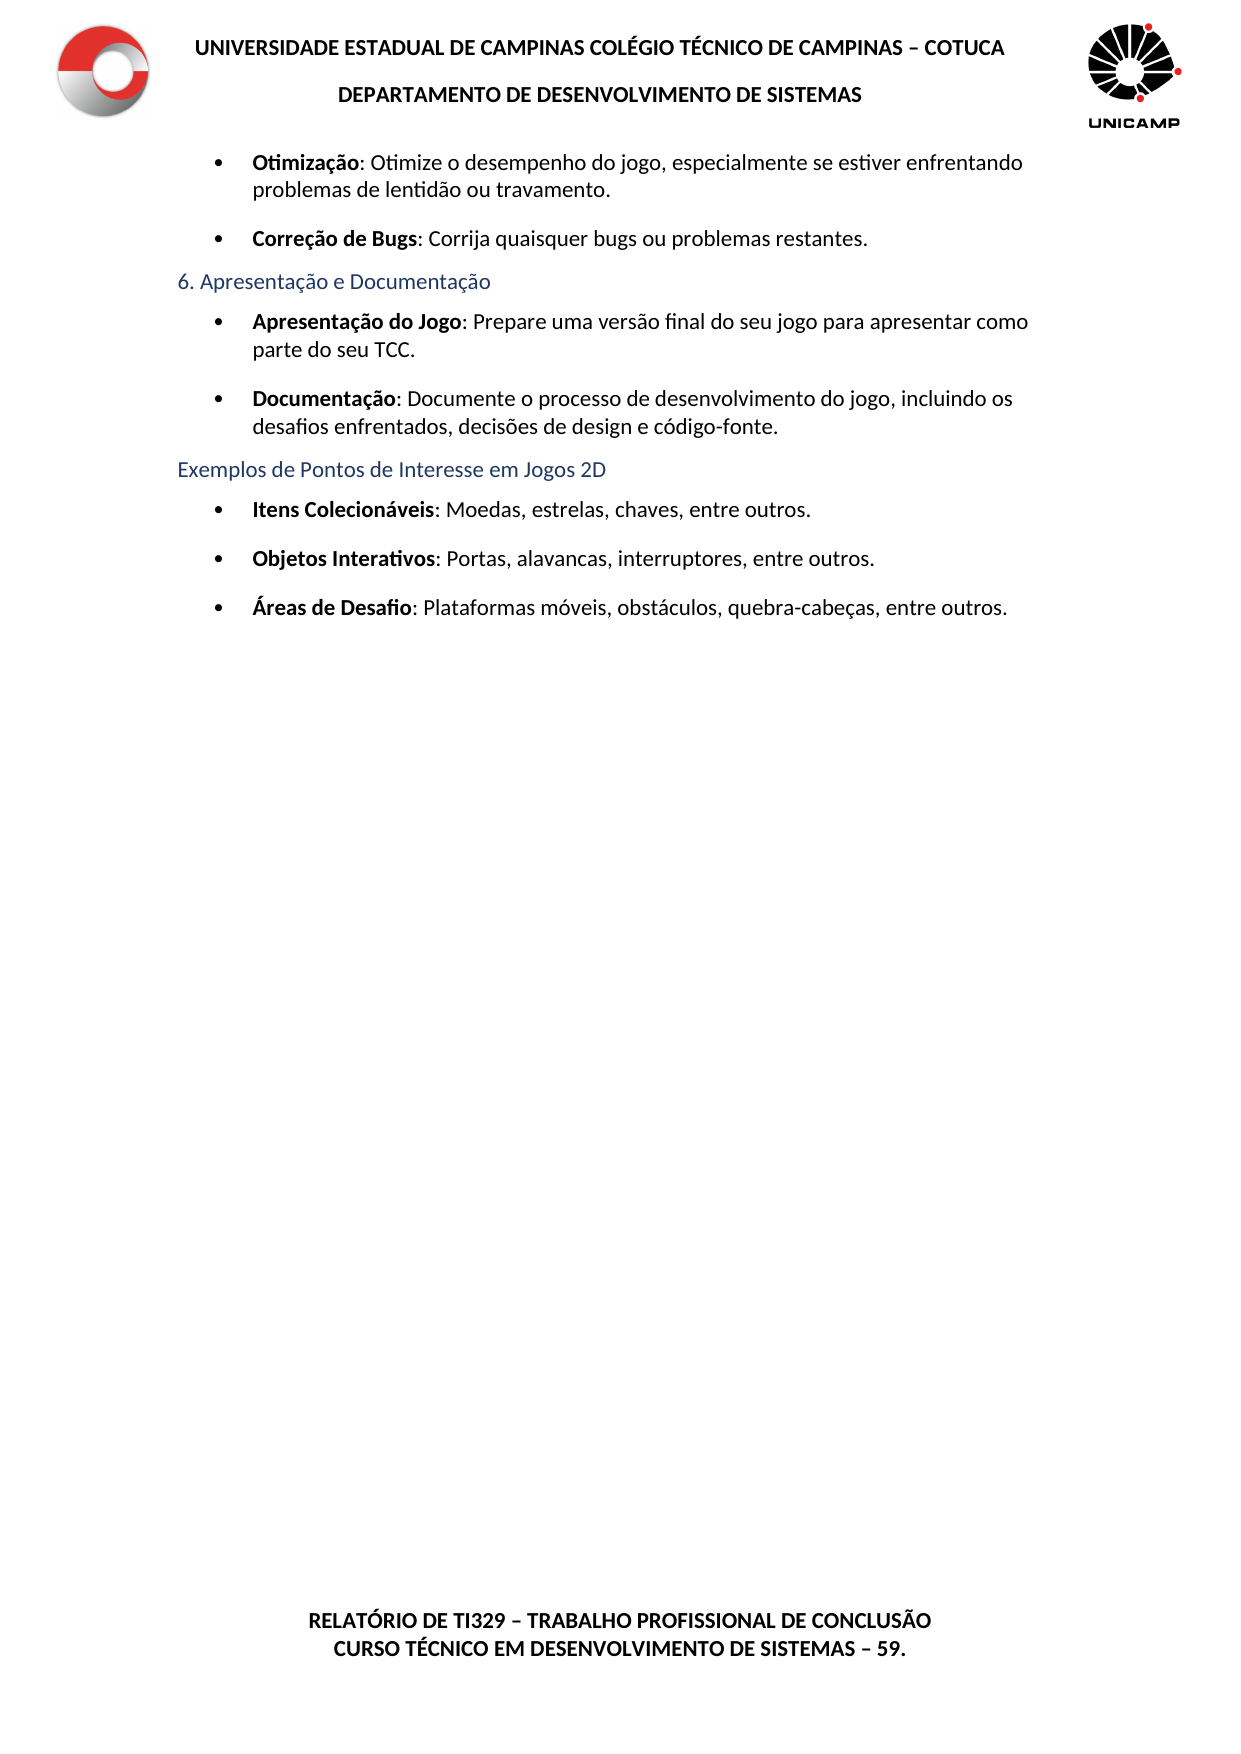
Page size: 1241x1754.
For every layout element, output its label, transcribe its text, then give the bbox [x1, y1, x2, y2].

list Otimização: Otimize o desempenho do jogo, especialmente se estiver enfrentando problemas de lentidão ou travamento. [215, 148, 1063, 204]
list Áreas de Desafio: Plataformas móveis, obstáculos, quebra-cabeças, entre outros. [215, 593, 1063, 621]
list Objetos Interativos: Portas, alavancas, interruptores, entre outros. [215, 544, 1063, 572]
subtitle Exemplos de Pontos de Interesse em Jogos 2D [177, 455, 1063, 483]
list Apresentação do Jogo: Prepare uma versão final do seu jogo para apresentar como parte do seu TCC. [215, 307, 1063, 363]
subtitle 6. Apresentação e Documentação [177, 267, 1063, 295]
list Correção de Bugs: Corrija quaisquer bugs ou problemas restantes. [215, 224, 1063, 252]
list Itens Colecionáveis: Moedas, estrelas, chaves, entre outros. [215, 495, 1063, 523]
list Documentação: Documente o processo de desenvolvimento do jogo, incluindo os desafios enfrentados, decisões de design e código-fonte. [215, 384, 1063, 440]
